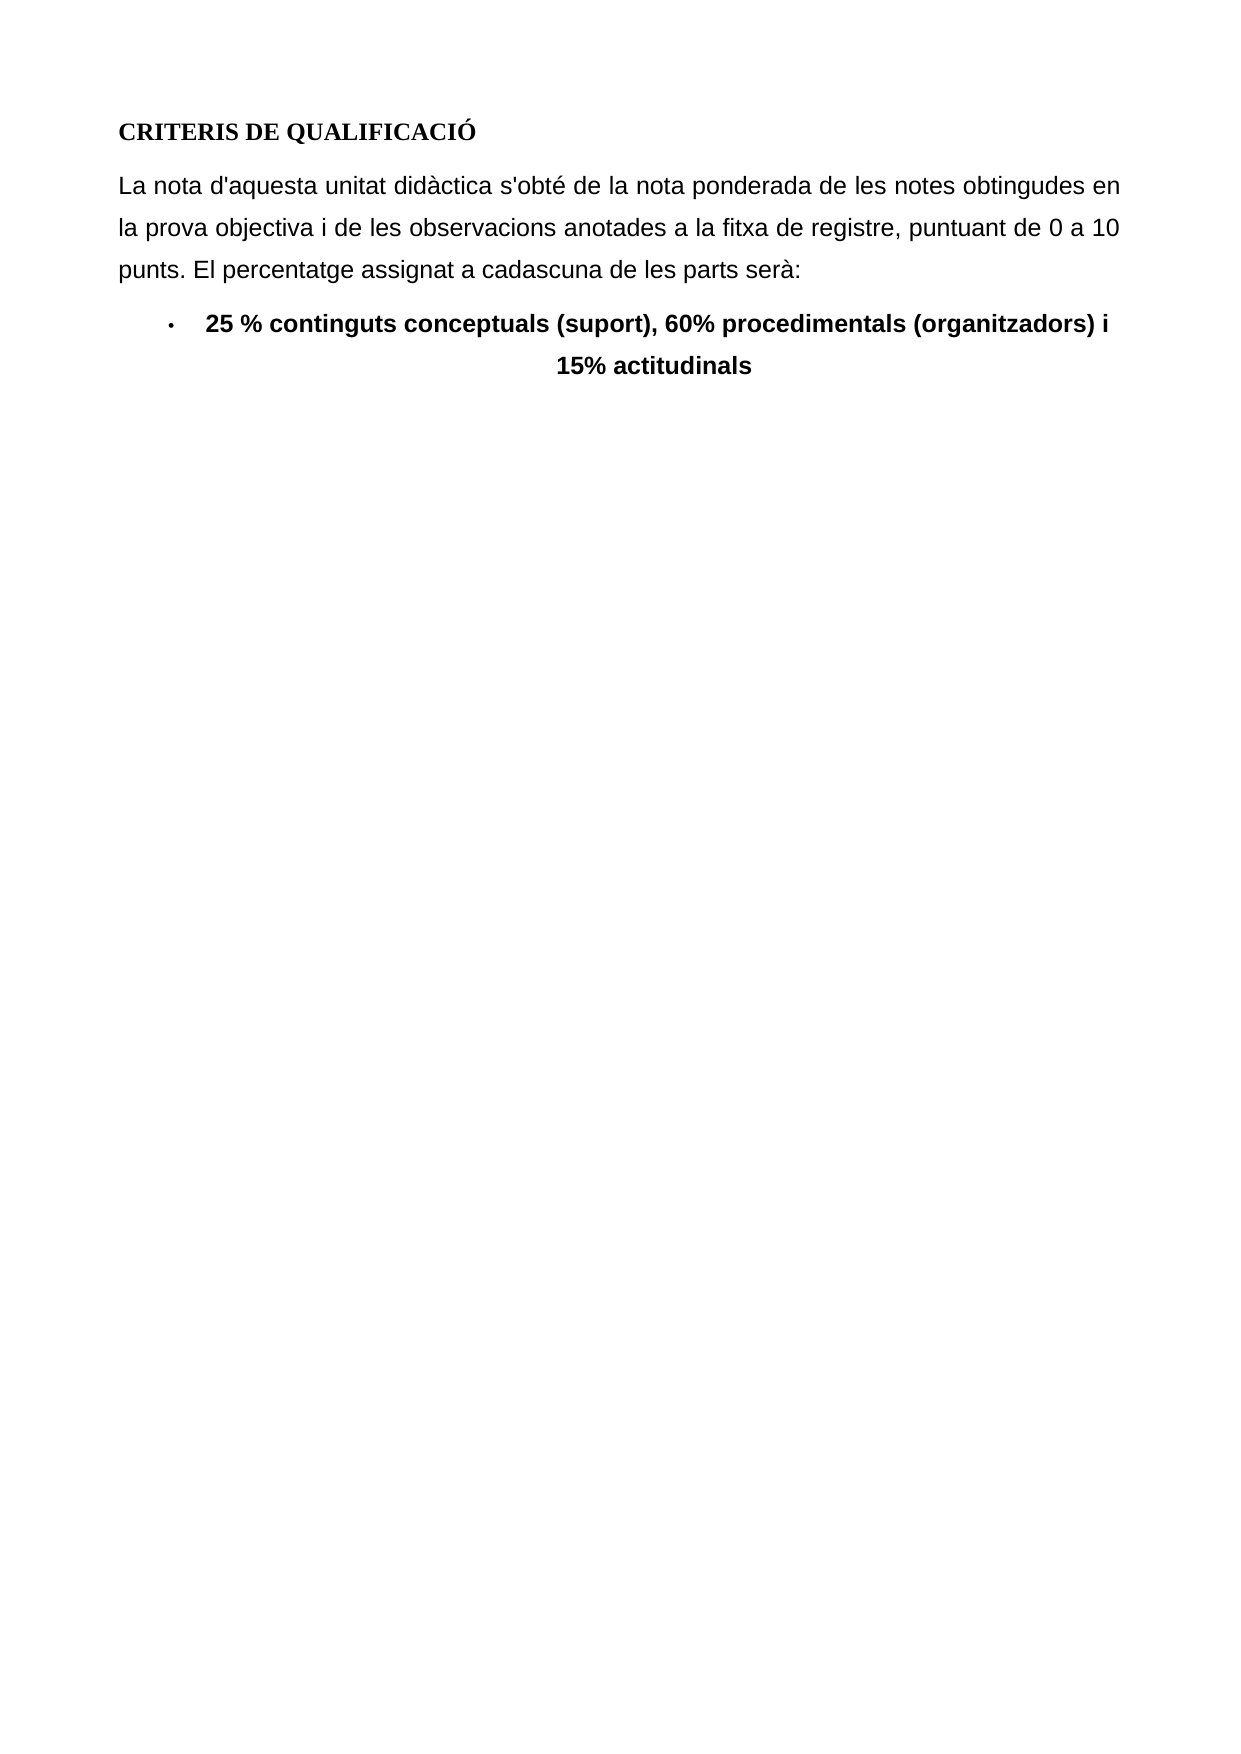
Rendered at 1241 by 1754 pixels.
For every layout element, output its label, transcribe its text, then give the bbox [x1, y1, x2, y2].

text La nota d'aquesta unitat didàctica s'obté de la nota ponderada de les notes obtingudes en la prova objectiva i de les observacions anotades a la fitxa de registre, puntuant de 0 a 10 punts. El percentatge assignat a cadascuna de les parts serà: [118, 172, 1122, 284]
text CRITERIS DE QUALIFICACIÓ [118, 118, 1122, 146]
list 25 % continguts conceptuals (suport), 60% procedimentals (organitzadors) i 15% actitudinals [156, 310, 1122, 380]
